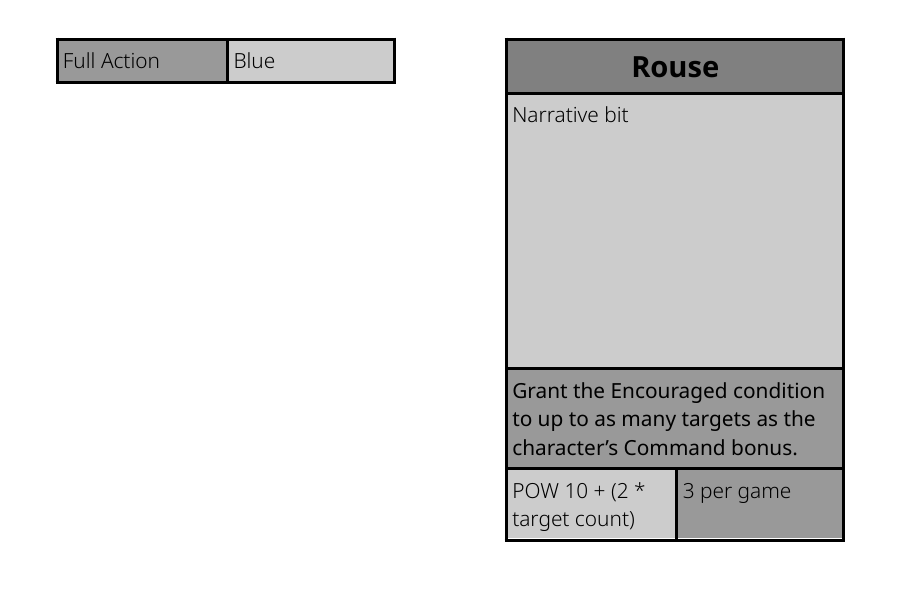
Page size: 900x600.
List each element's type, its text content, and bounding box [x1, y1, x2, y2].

table_cell Narrative bit [508, 95, 842, 367]
table_cell Full Action [59, 41, 226, 81]
table_header Rouse [508, 41, 842, 92]
table_cell POW 10 + (2 * target count) [508, 470, 675, 538]
table_cell Blue [229, 41, 393, 81]
table_cell Grant the Encouraged condition to up to as many targets as the character’s Command bonus. [508, 370, 842, 467]
table_cell 3 per game [678, 470, 842, 538]
